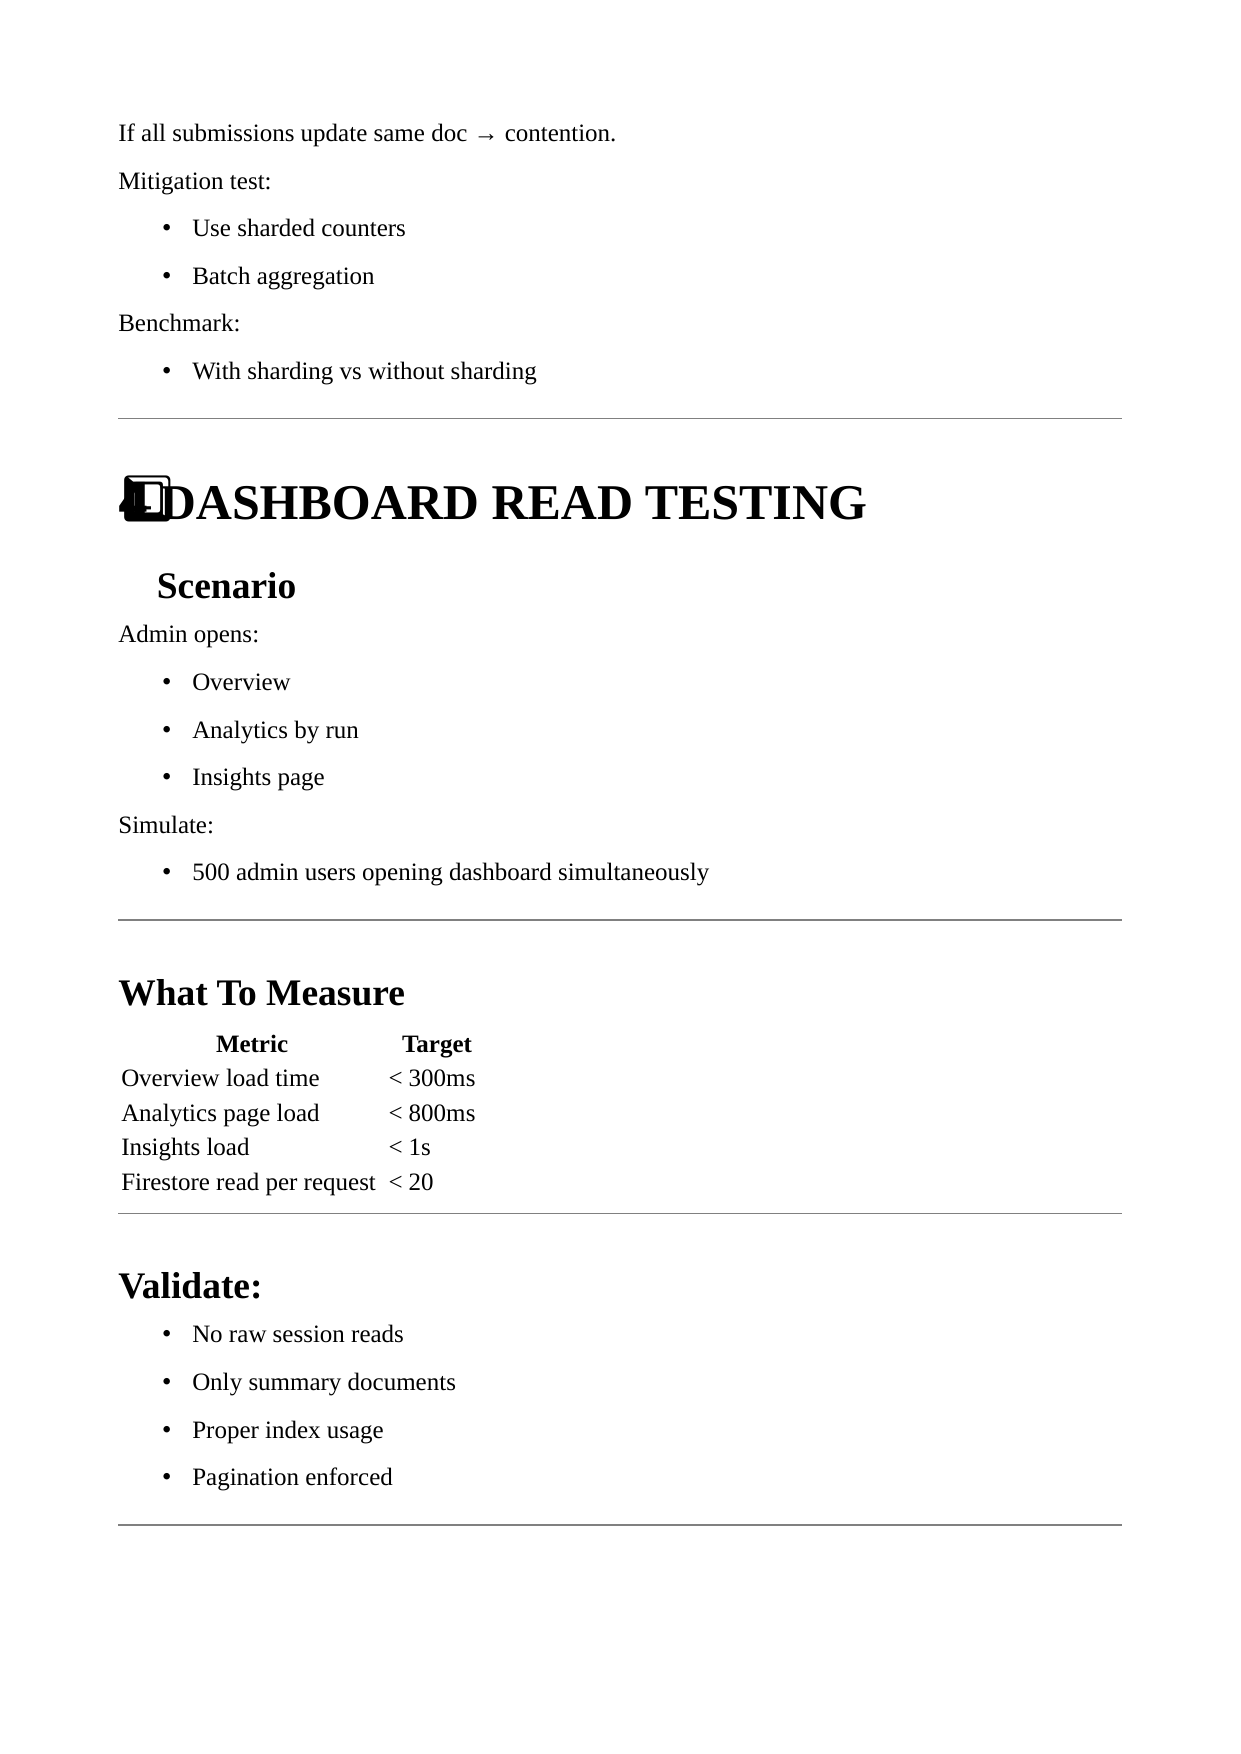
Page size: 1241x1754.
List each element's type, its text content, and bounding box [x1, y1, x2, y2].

table_cell Insights load [118, 1130, 385, 1164]
text Mitigation test: [118, 166, 1122, 194]
list Insights page [162, 762, 1122, 791]
text Simulate: [118, 810, 1122, 839]
table_cell Overview load time [118, 1060, 385, 1095]
table_cell < 1s [385, 1130, 488, 1164]
text If all submissions update same doc → contention. [118, 118, 1122, 147]
table_cell Analytics page load [118, 1095, 385, 1129]
list Analytics by run [162, 715, 1122, 743]
table_header Target [385, 1026, 488, 1060]
list Use sharded counters [162, 213, 1122, 242]
list 500 admin users opening dashboard simultaneously [162, 857, 1122, 886]
subtitle 4️⃣ DASHBOARD READ TESTING [118, 473, 1122, 531]
list With sharding vs without sharding [162, 356, 1122, 385]
list Batch aggregation [162, 261, 1122, 290]
table_cell Firestore read per request [118, 1164, 385, 1199]
table_cell < 300ms [385, 1060, 488, 1095]
subtitle Validate: [118, 1264, 1122, 1307]
table_cell < 20 [385, 1164, 488, 1199]
subtitle 🎯 Scenario [118, 564, 1122, 607]
text Benchmark: [118, 308, 1122, 337]
table_cell < 800ms [385, 1095, 488, 1129]
list Only summary documents [162, 1367, 1122, 1396]
subtitle What To Measure [118, 970, 1122, 1013]
list Pagination enforced [162, 1462, 1122, 1491]
list Overview [162, 667, 1122, 696]
list No raw session reads [162, 1319, 1122, 1348]
list Proper index usage [162, 1415, 1122, 1443]
table_header Metric [118, 1026, 385, 1060]
text Admin opens: [118, 619, 1122, 648]
